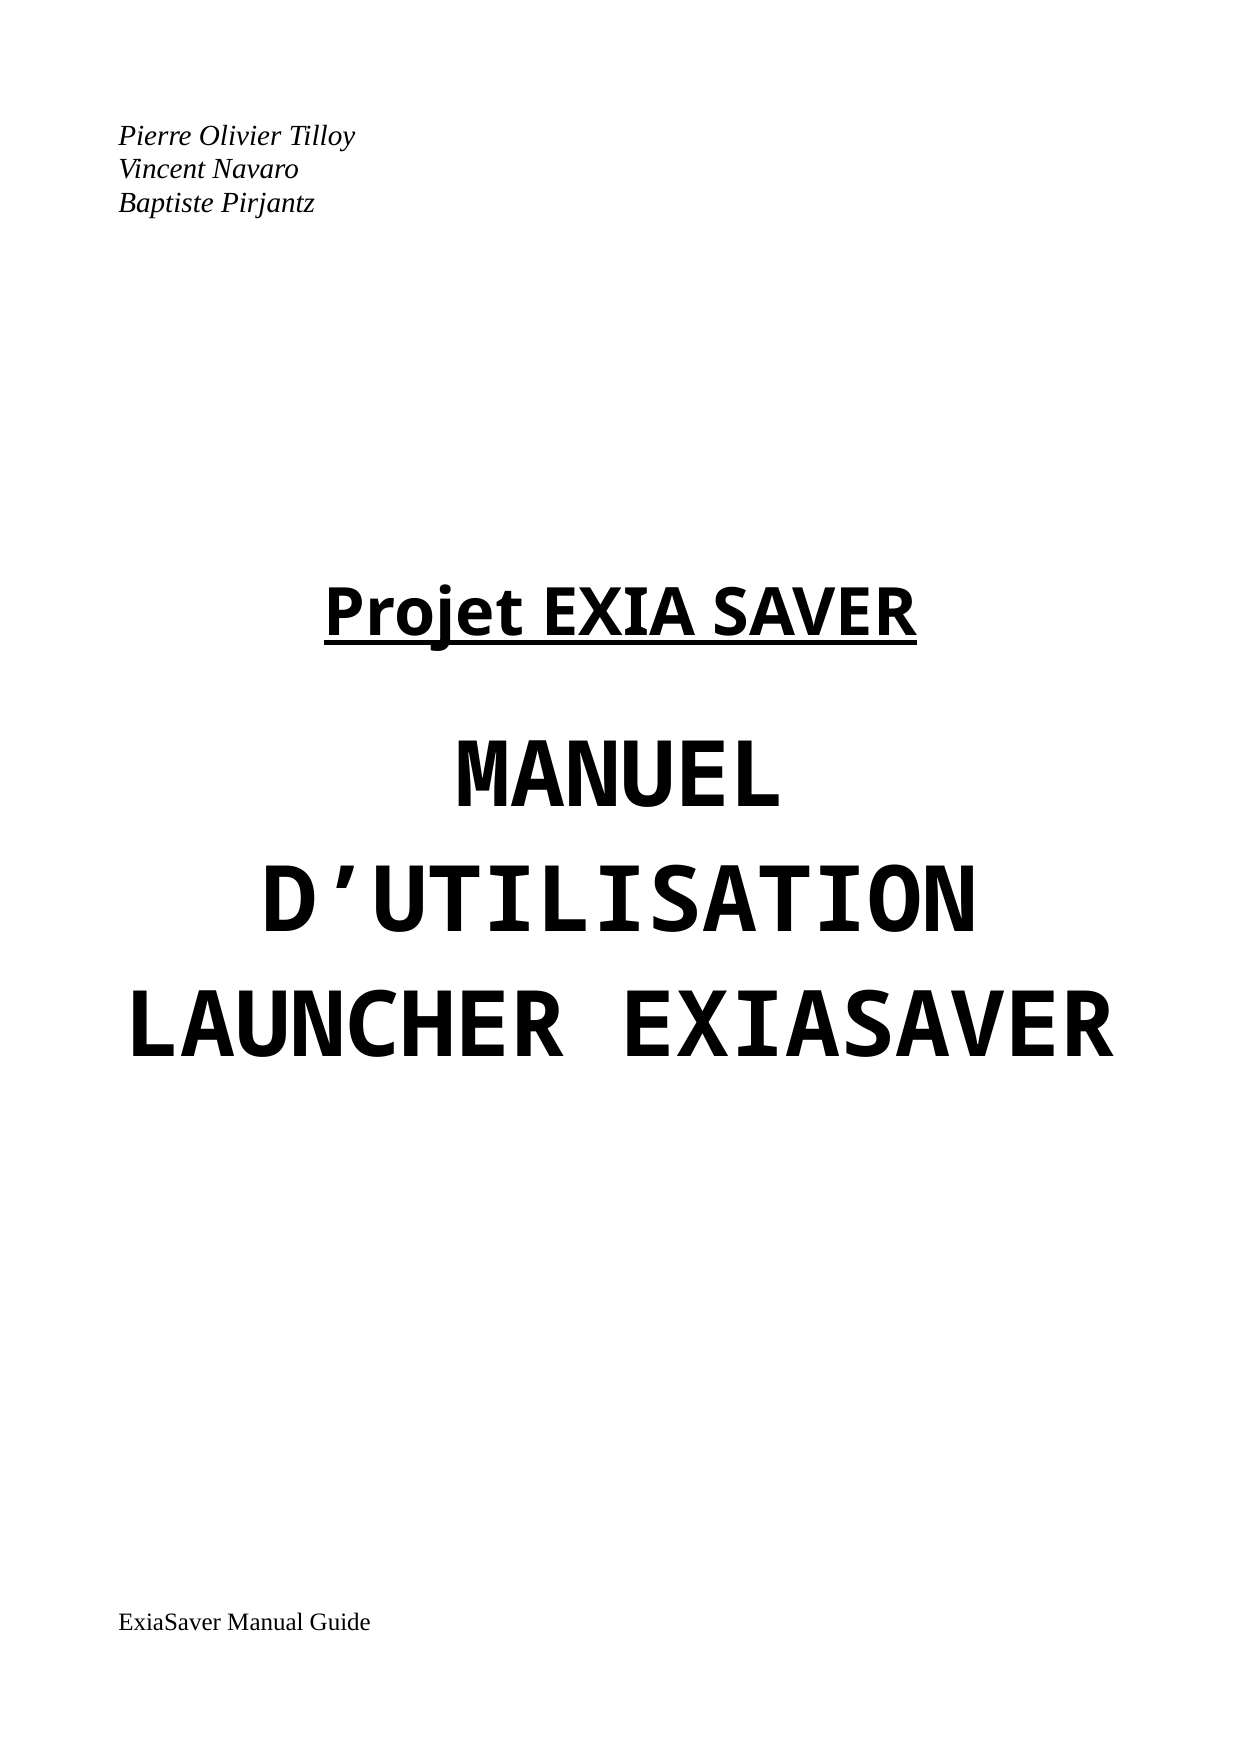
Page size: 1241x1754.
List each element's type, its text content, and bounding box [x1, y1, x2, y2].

text Vincent Navaro [118, 152, 1122, 185]
text Projet EXIA SAVER [118, 564, 1122, 654]
text Pierre Olivier Tilloy [118, 118, 1122, 152]
text Baptiste Pirjantz [118, 185, 1122, 219]
subtitle MANUEL D’UTILISATION LAUNCHER EXIASAVER [118, 708, 1122, 1083]
